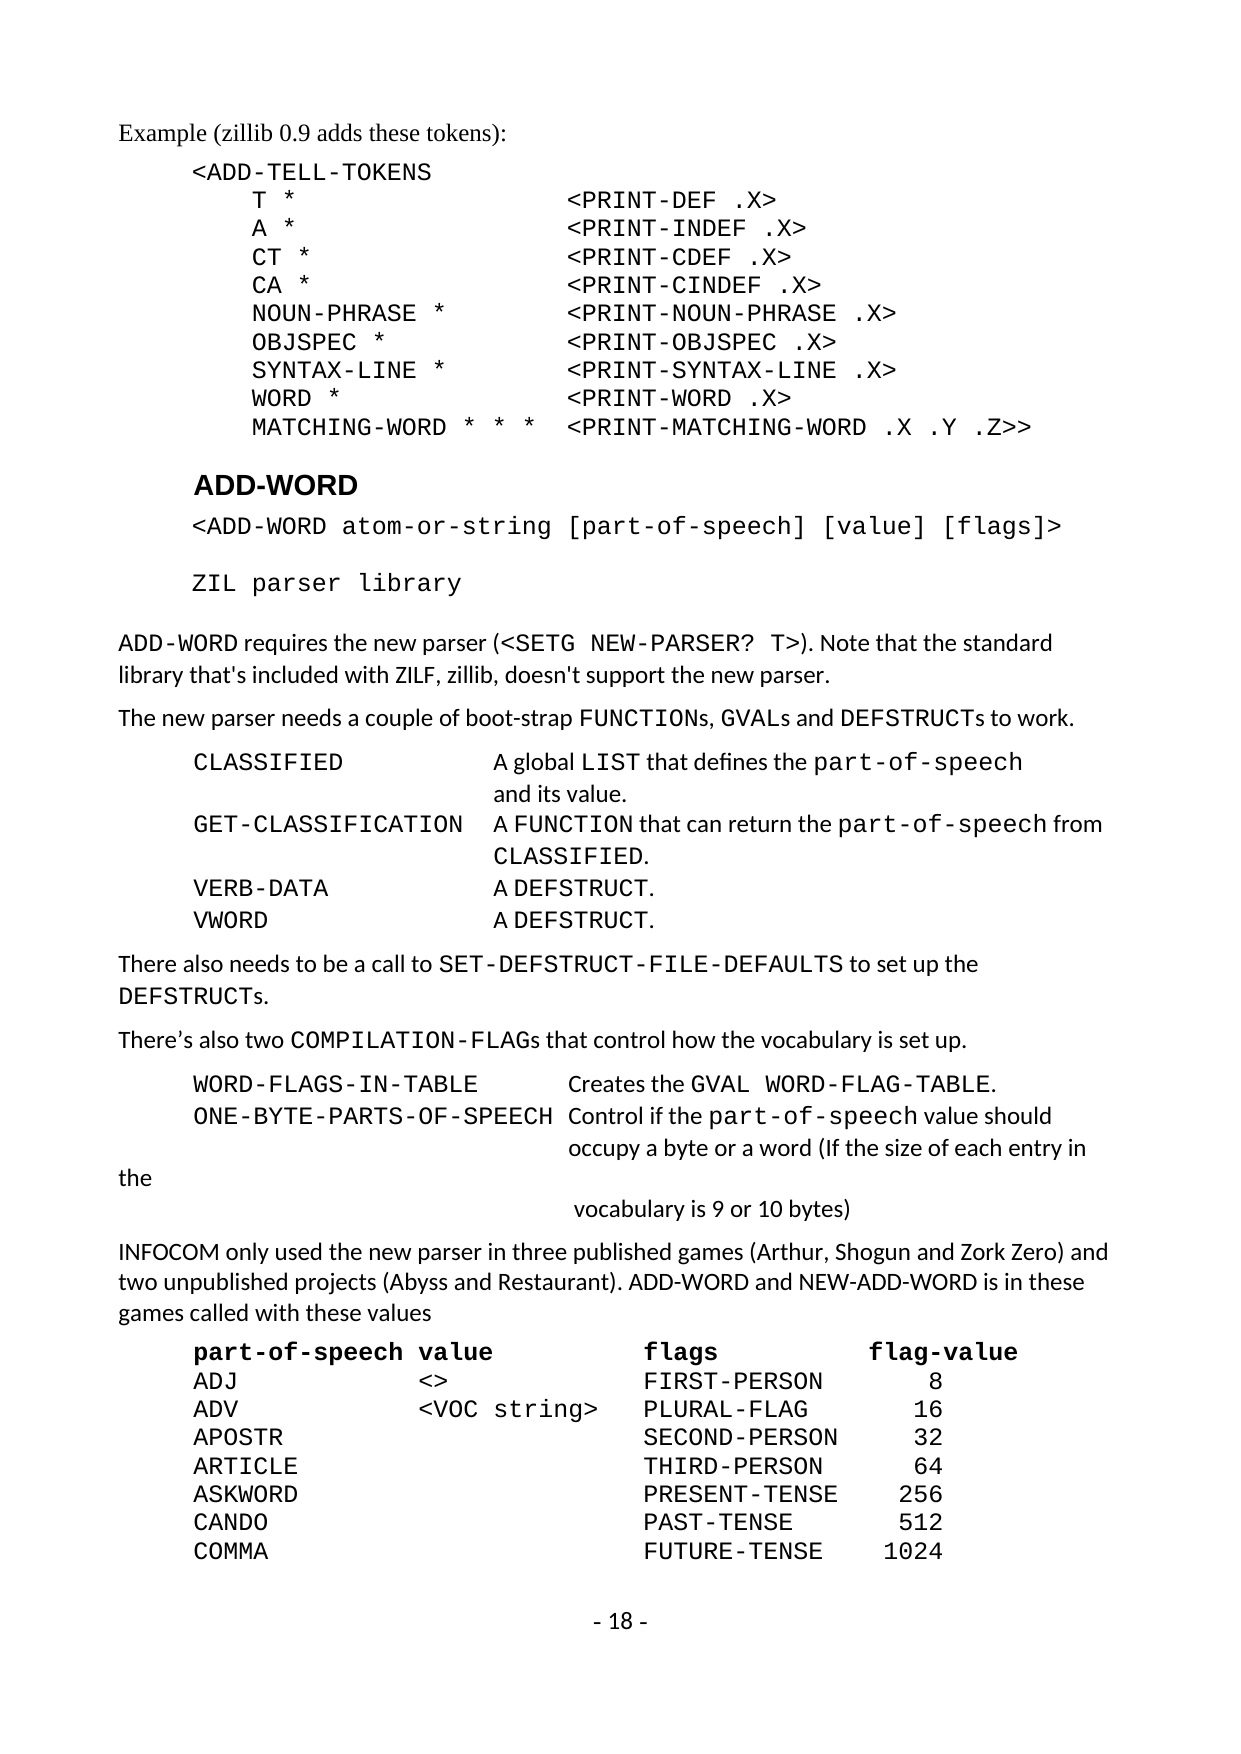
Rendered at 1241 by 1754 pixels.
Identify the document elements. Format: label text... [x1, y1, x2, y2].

text part-of-speech value flags flag-value [118, 1340, 1122, 1368]
text There’s also two COMPILATION-FLAGs that control how the vocabulary is set up. [118, 1024, 1122, 1056]
text ADJ <> FIRST-PERSON 8 ADV <VOC string> PLURAL-FLAG 16 APOSTR SECOND-PERSON 32 ARTICLE THIRD-PERSON 64 ASKWORD PRESENT-TENSE 256 CANDO PAST-TENSE 512 COMMA FUTURE-TENSE 1024 [118, 1368, 1122, 1567]
text <ADD-TELL-TOKENS T * <PRINT-DEF .X> A * <PRINT-INDEF .X> CT * <PRINT-CDEF .X> CA * <PRINT-CINDEF .X> NOUN-PHRASE * <PRINT-NOUN-PHRASE .X> OBJSPEC * <PRINT-OBJSPEC .X> SYNTAX-LINE * <PRINT-SYNTAX-LINE .X> WORD * <PRINT-WORD .X> MATCHING-WORD * * * <PRINT-MATCHING-WORD .X .Y .Z>> [192, 159, 1122, 443]
text ADD-WORD requires the new parser (<SETG NEW-PARSER? T>). Note that the standard library that's included with ZILF, zillib, doesn't support the new parser. [118, 627, 1122, 689]
text INFOCOM only used the new parser in three published games (Arthur, Shogun and Zork Zero) and two unpublished projects (Abyss and Restaurant). ADD-WORD and NEW-ADD-WORD is in these games called with these values [118, 1236, 1122, 1327]
text WORD-FLAGS-IN-TABLE Creates the GVAL WORD-FLAG-TABLE. ONE-BYTE-PARTS-OF-SPEECH Control if the part-of-speech value should occupy a byte or a word (If the size of each entry in the vocabulary is 9 or 10 bytes) [118, 1068, 1122, 1223]
text ZIL parser library [192, 570, 1122, 599]
text <ADD-WORD atom-or-string [part-of-speech] [value] [flags]> [192, 514, 1122, 542]
text Example (zillib 0.9 adds these tokens): [118, 118, 1122, 147]
text The new parser needs a couple of boot-strap FUNCTIONs, GVALs and DEFSTRUCTs to work. [118, 702, 1122, 734]
subtitle ADD-WORD [118, 468, 1122, 501]
text CLASSIFIED A global LIST that defines the part-of-speech and its value. GET-CLASSIFICATION A FUNCTION that can return the part-of-speech from CLASSIFIED. VERB-DATA A DEFSTRUCT. VWORD A DEFSTRUCT. [118, 746, 1122, 936]
text There also needs to be a call to SET-DEFSTRUCT-FILE-DEFAULTS to set up the DEFSTRUCTs. [118, 948, 1122, 1012]
